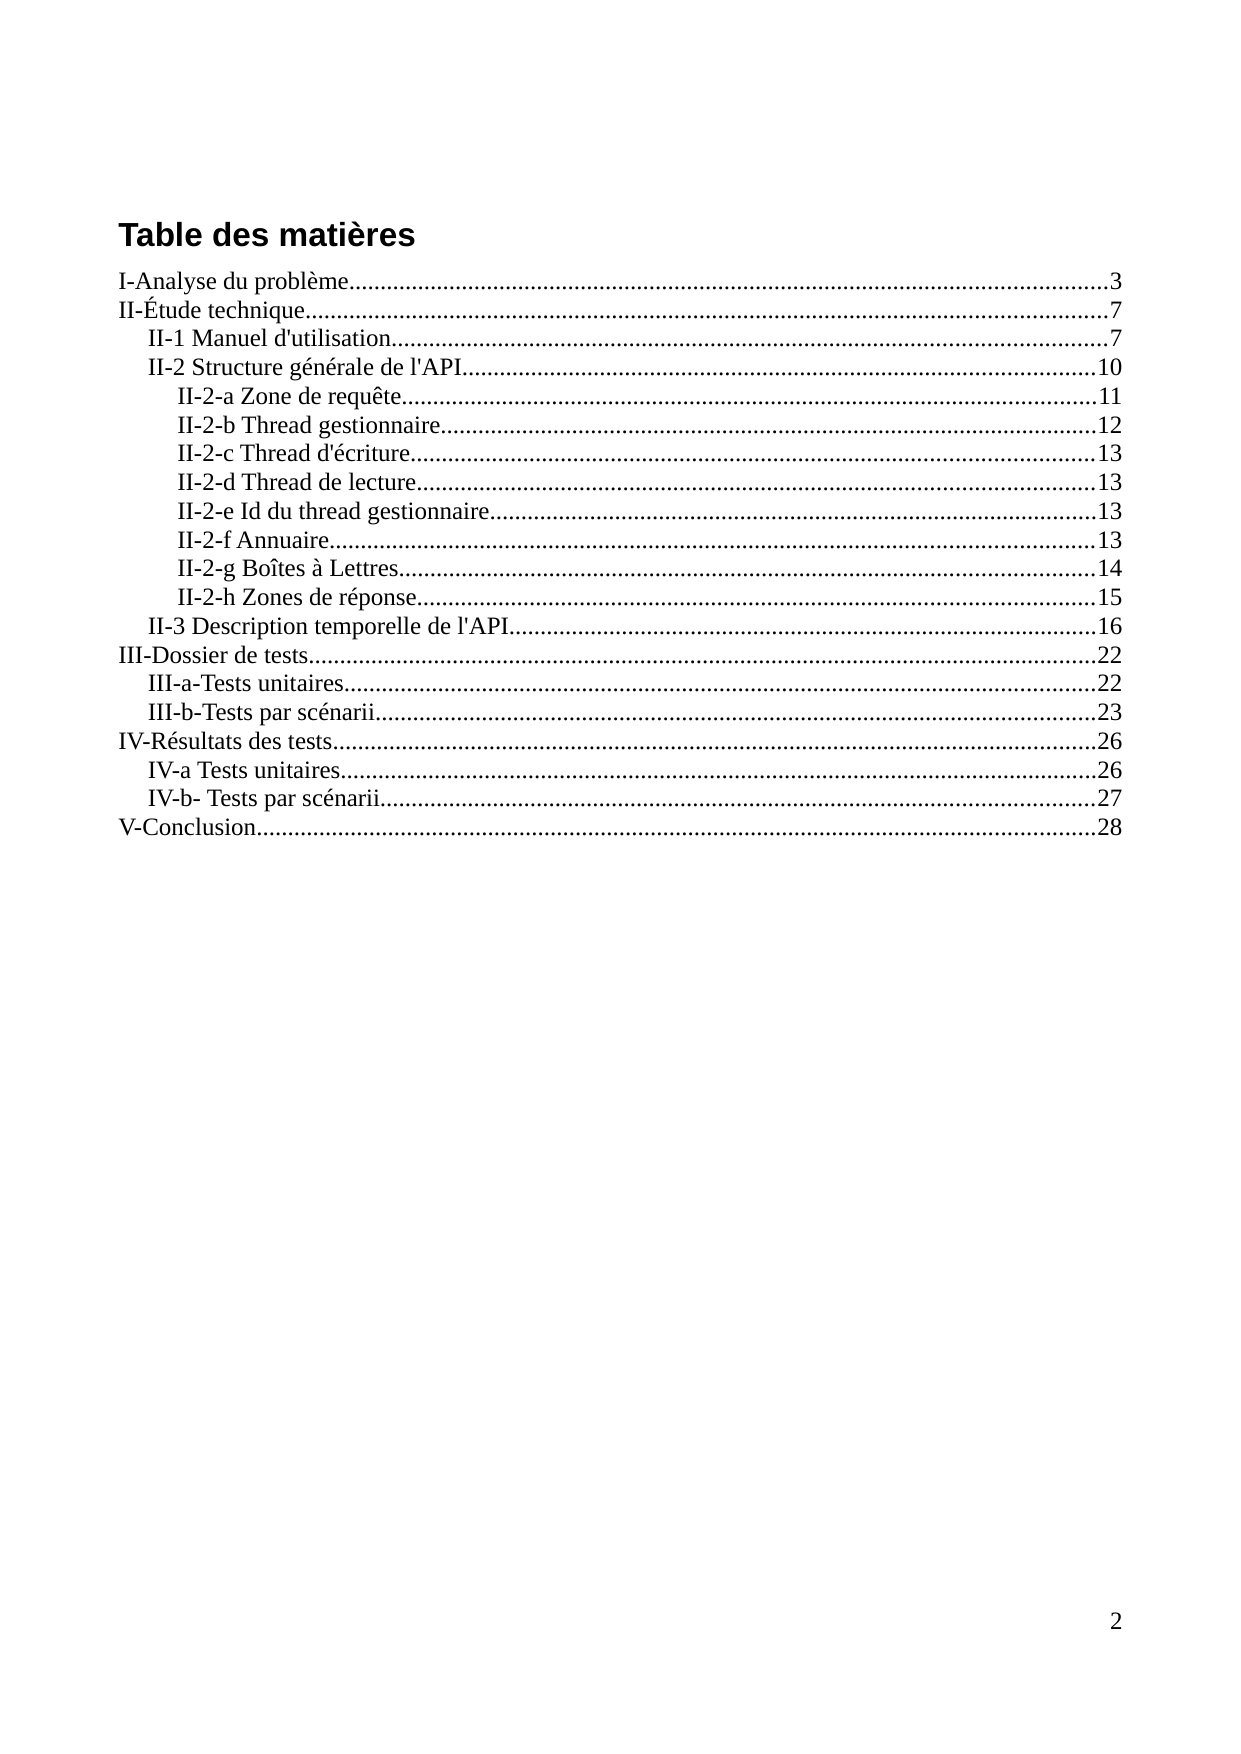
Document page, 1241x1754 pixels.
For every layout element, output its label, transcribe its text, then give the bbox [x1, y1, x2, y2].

text IV-Résultats des tests 26 [118, 726, 1122, 755]
text IV-a Tests unitaires 26 [148, 755, 1122, 783]
text II-1 Manuel d'utilisation 7 [148, 323, 1122, 352]
text III-a-Tests unitaires 22 [148, 668, 1122, 697]
text II-2-d Thread de lecture 13 [177, 467, 1122, 496]
text III-b-Tests par scénarii 23 [148, 697, 1122, 726]
text II-2 Structure générale de l'API 10 [148, 352, 1122, 381]
text II-2-c Thread d'écriture 13 [177, 438, 1122, 467]
text V-Conclusion 28 [118, 812, 1122, 841]
text II-2-g Boîtes à Lettres 14 [177, 553, 1122, 582]
text II-2-h Zones de réponse 15 [177, 582, 1122, 611]
text II-Étude technique 7 [118, 295, 1122, 323]
text II-3 Description temporelle de l'API 16 [148, 611, 1122, 640]
subtitle Table des matières [118, 215, 1122, 253]
text II-2-b Thread gestionnaire 12 [177, 410, 1122, 438]
text II-2-f Annuaire 13 [177, 525, 1122, 553]
text IV-b- Tests par scénarii 27 [148, 783, 1122, 812]
text III-Dossier de tests 22 [118, 640, 1122, 668]
text I-Analyse du problème 3 [118, 266, 1122, 295]
text II-2-e Id du thread gestionnaire 13 [177, 496, 1122, 525]
text II-2-a Zone de requête 11 [177, 381, 1122, 410]
